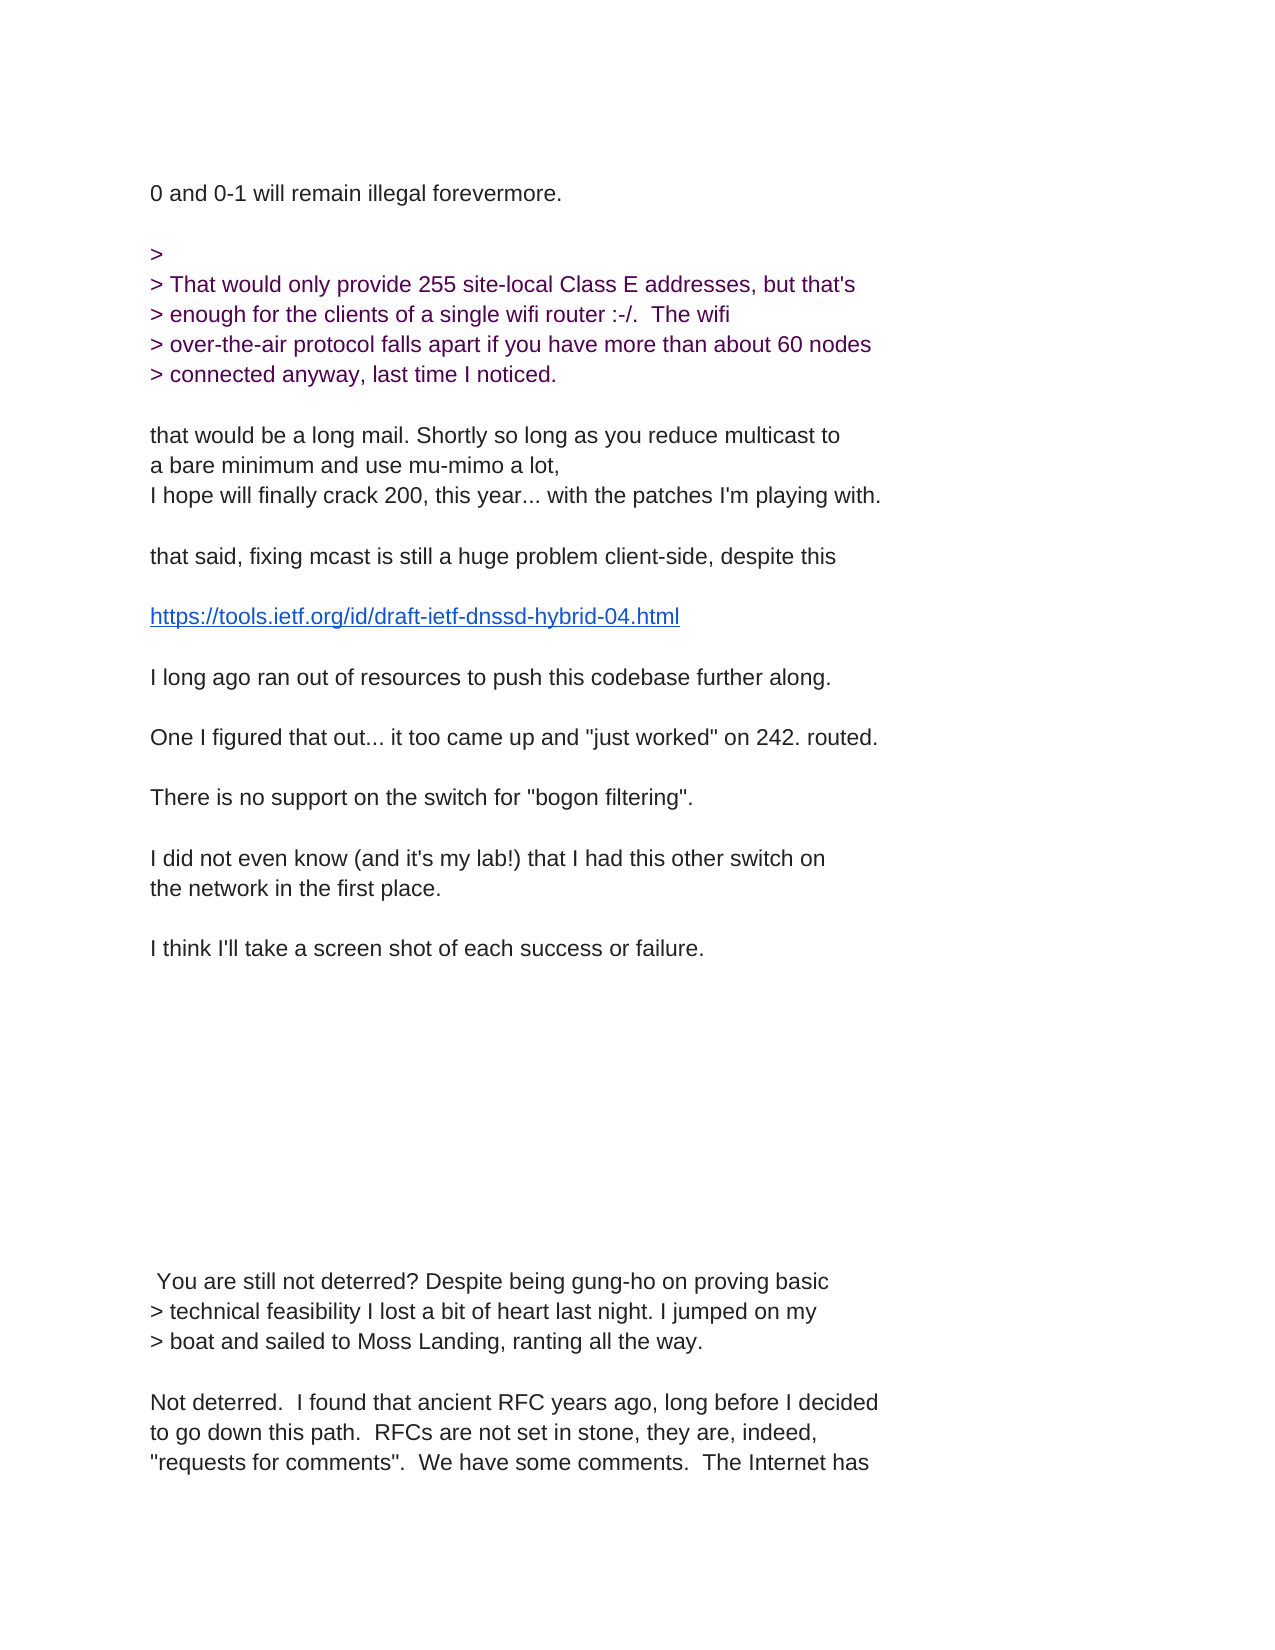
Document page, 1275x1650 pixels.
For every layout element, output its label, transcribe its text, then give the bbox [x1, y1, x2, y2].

text You are still not deterred? Despite being gung-ho on proving basic [150, 1268, 1125, 1294]
text that would be a long mail. Shortly so long as you reduce multicast to [150, 422, 1125, 448]
text I long ago ran out of resources to push this codebase further along. [150, 663, 1125, 690]
text to go down this path. RFCs are not set in stone, they are, indeed, [150, 1419, 1125, 1445]
text Not deterred. I found that ancient RFC years ago, long before I decided [150, 1388, 1125, 1415]
text > technical feasibility I lost a bit of heart last night. I jumped on my [150, 1298, 1125, 1324]
text I hope will finally crack 200, this year... with the patches I'm playing with. [150, 482, 1125, 509]
text There is no support on the switch for "bogon filtering". [150, 784, 1125, 811]
text > over-the-air protocol falls apart if you have more than about 60 nodes [150, 331, 1125, 358]
text 0 and 0-1 will remain illegal forevermore. [150, 180, 1125, 207]
text a bare minimum and use mu-mimo a lot, [150, 452, 1125, 478]
text that said, fixing mcast is still a huge problem client-side, despite this [150, 543, 1125, 569]
text "requests for comments". We have some comments. The Internet has [150, 1449, 1125, 1475]
text https://tools.ietf.org/id/draft-ietf-dnssd-hybrid-04.html [150, 603, 1125, 629]
text the network in the first place. [150, 875, 1125, 901]
text > [150, 241, 1125, 267]
text I did not even know (and it's my lab!) that I had this other switch on [150, 845, 1125, 871]
text One I figured that out... it too came up and "just worked" on 242. routed. [150, 724, 1125, 750]
text > boat and sailed to Moss Landing, ranting all the way. [150, 1328, 1125, 1354]
text I think I'll take a screen shot of each success or failure. [150, 935, 1125, 962]
text > connected anyway, last time I noticed. [150, 361, 1125, 388]
text > That would only provide 255 site-local Class E addresses, but that's [150, 271, 1125, 297]
text > enough for the clients of a single wifi router :-/. The wifi [150, 301, 1125, 327]
